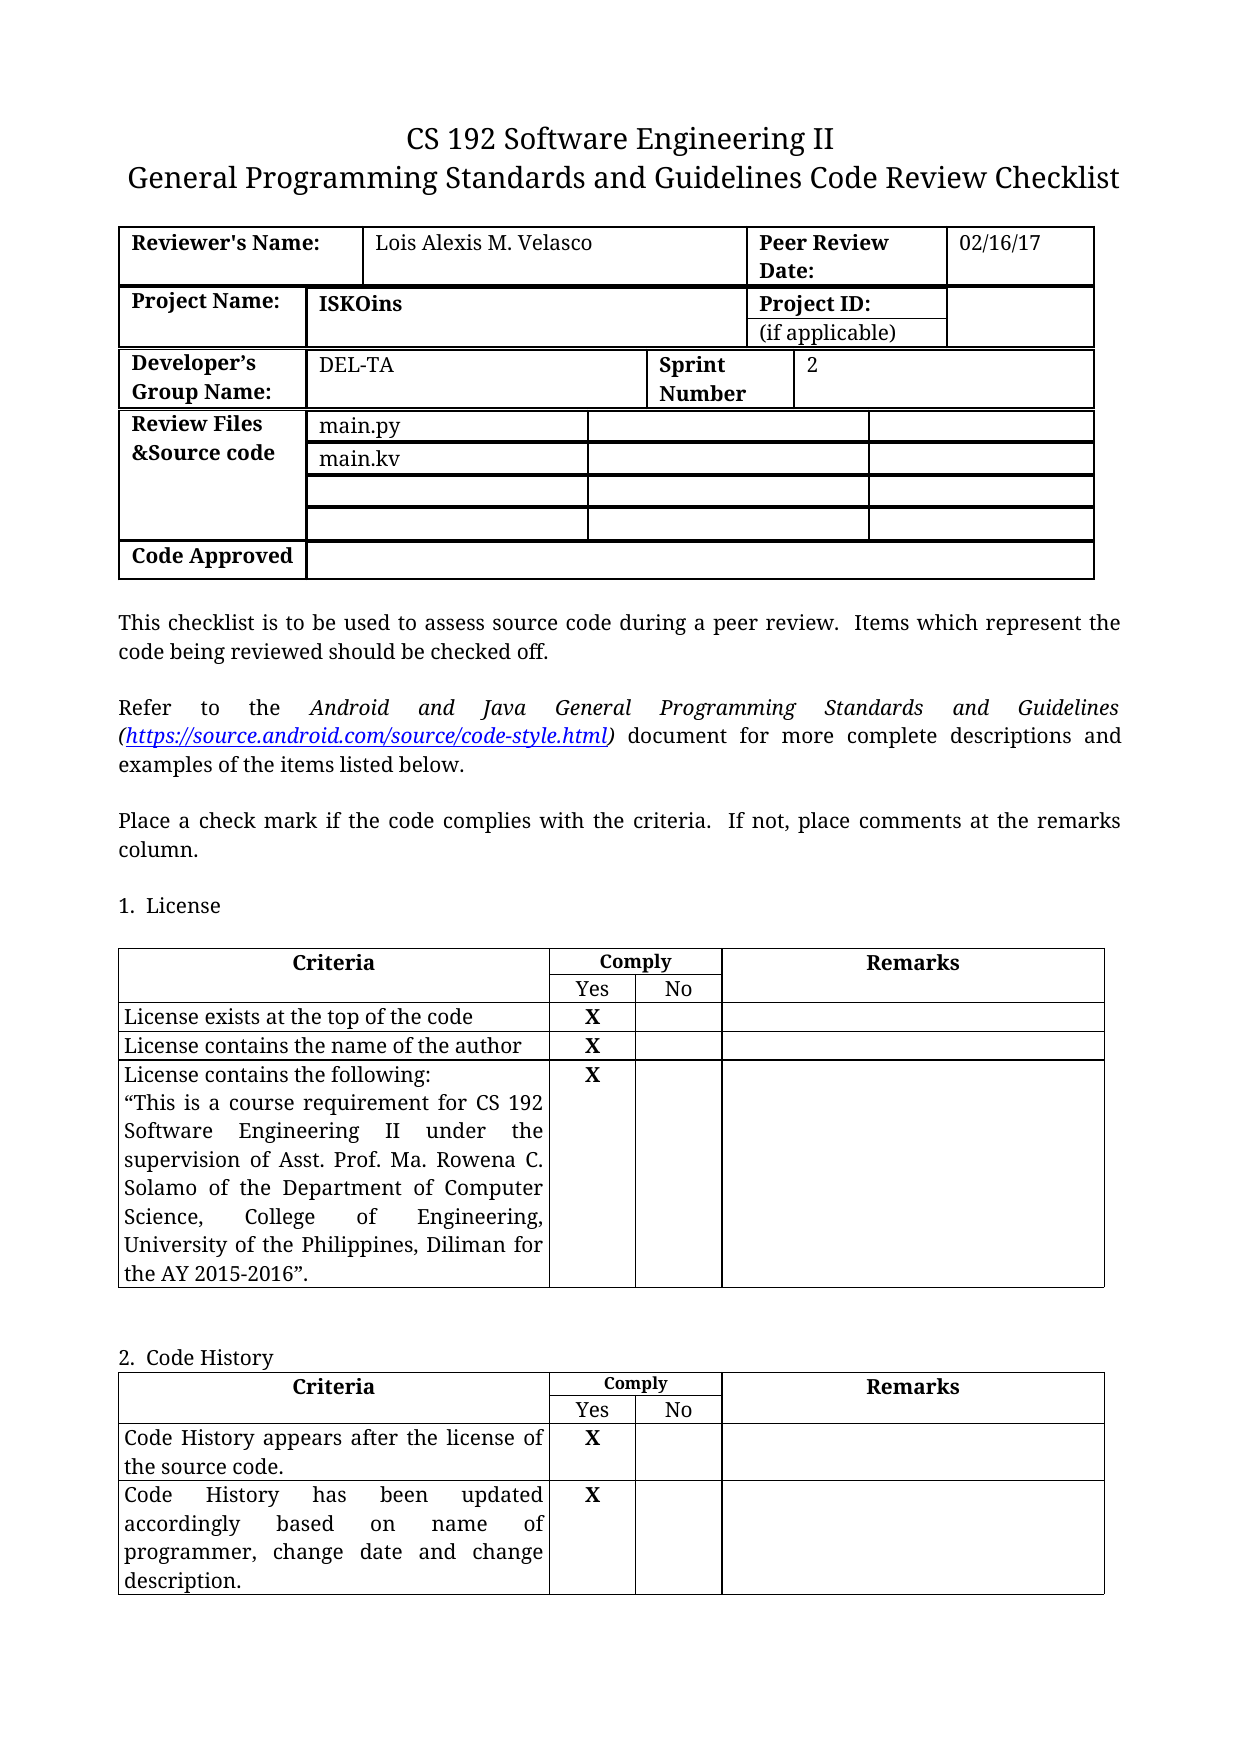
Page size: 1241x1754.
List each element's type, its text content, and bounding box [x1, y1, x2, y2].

table_cell Project Name: [120, 288, 305, 346]
table_cell Code Approved [120, 542, 305, 578]
table_cell Yes [550, 975, 635, 1002]
table_header Comply [550, 1373, 721, 1395]
table_cell [589, 477, 868, 505]
table_cell [870, 509, 1093, 539]
table_header Lois Alexis M. Velasco [364, 228, 746, 284]
table_cell Code History has been updated accordingly based on name of programmer, change date and change description. [119, 1481, 549, 1594]
text 1. License [118, 891, 1122, 920]
table_cell [308, 509, 587, 539]
table_cell [589, 509, 868, 539]
table_cell [636, 1424, 721, 1480]
table_cell DEL-TA [308, 351, 646, 407]
table_cell [308, 477, 587, 505]
table_cell [723, 1003, 1104, 1031]
table_cell [636, 1481, 721, 1594]
table_cell [723, 1424, 1104, 1480]
table_cell (if applicable) [748, 319, 946, 346]
table_cell Developer’s Group Name: [120, 350, 305, 407]
table_cell 2 [795, 351, 1093, 407]
text CS 192 Software Engineering II [118, 118, 1122, 158]
table_cell [870, 444, 1093, 473]
table_header Remarks [723, 1373, 1104, 1423]
table_cell Sprint Number [648, 351, 793, 407]
text General Programming Standards and Guidelines Code Review Checklist [118, 158, 1122, 197]
table_cell License exists at the top of the code [119, 1003, 549, 1031]
text Refer to the Android and Java General Programming Standards and Guidelines (https://source.android.com/source/code-style.html) document for more complete descriptions and examples of the items listed below. [118, 693, 1122, 778]
table_cell License contains the name of the author [119, 1032, 549, 1059]
table_cell [308, 543, 1093, 578]
table_cell X [550, 1032, 635, 1059]
table_header Criteria [119, 1373, 549, 1423]
table_cell ISKOins [308, 289, 746, 346]
table_cell X [550, 1481, 635, 1594]
table_cell [589, 412, 868, 440]
table_cell [723, 1481, 1104, 1594]
table_header Peer Review Date: [748, 228, 946, 284]
table_header Comply [550, 949, 721, 974]
table_cell [723, 1032, 1104, 1059]
text Place a check mark if the code complies with the criteria. If not, place comments at the remarks column. [118, 807, 1122, 863]
table_cell [589, 444, 868, 473]
table_cell X [550, 1061, 635, 1287]
table_cell [870, 477, 1093, 505]
table_cell License contains the following: “This is a course requirement for CS 192 Software Engineering II under the supervision of Asst. Prof. Ma. Rowena C. Solamo of the Department of Computer Science, College of Engineering, University of the Philippines, Diliman for the AY 2015-2016”. [119, 1061, 549, 1287]
table_cell X [550, 1003, 635, 1031]
table_cell [870, 412, 1093, 440]
text This checklist is to be used to assess source code during a peer review. Items which represent the code being reviewed should be checked off. [118, 608, 1122, 665]
table_header Remarks [723, 949, 1104, 1002]
table_cell main.kv [308, 444, 587, 473]
table_cell Project ID: [748, 289, 946, 318]
table_header Reviewer's Name: [120, 228, 362, 284]
table_header 02/16/17 [948, 228, 1093, 284]
table_cell No [636, 975, 721, 1002]
table_cell No [636, 1396, 721, 1423]
table_cell [723, 1061, 1104, 1287]
table_cell [636, 1003, 721, 1031]
table_header Criteria [119, 949, 549, 1002]
table_cell X [550, 1424, 635, 1480]
table_cell main.py [308, 412, 587, 440]
table_cell Review Files &Source code [120, 411, 305, 539]
table_cell Code History appears after the license of the source code. [119, 1424, 549, 1480]
table_cell [636, 1032, 721, 1059]
text 2. Code History [118, 1343, 1122, 1372]
table_cell [636, 1061, 721, 1287]
table_cell Yes [550, 1396, 635, 1423]
table_cell [948, 288, 1093, 346]
